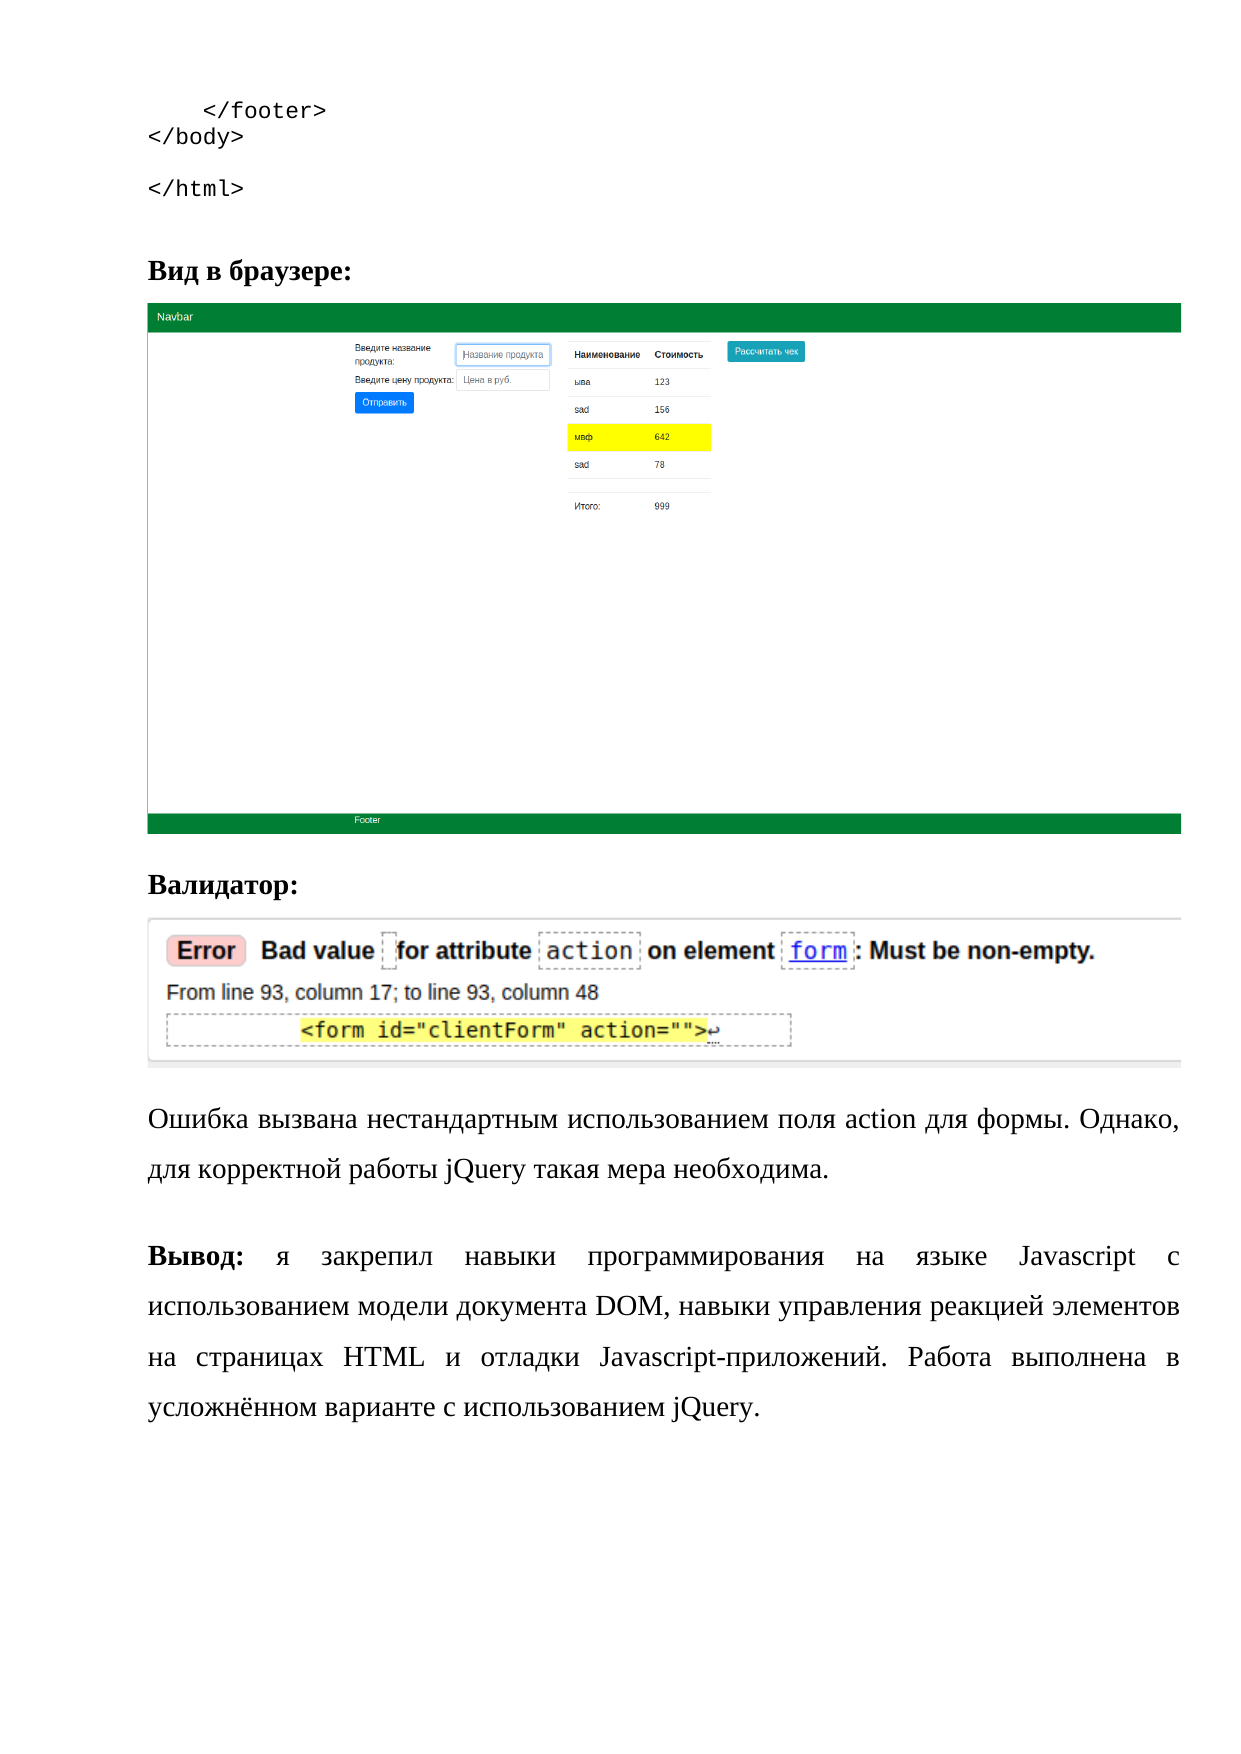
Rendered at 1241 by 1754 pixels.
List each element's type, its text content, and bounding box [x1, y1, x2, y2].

text Вид в браузере: [148, 253, 1181, 287]
text Валидатор: [148, 834, 1181, 901]
picture [147, 917, 1182, 1068]
text Ошибка вызвана нестандартным использованием поля action для формы. Однако, для корректной работы jQuery такая мера необходима. [148, 1068, 1181, 1185]
text </html> [148, 177, 1181, 203]
text </footer> [148, 99, 1181, 125]
picture [147, 303, 1182, 834]
text </body> [148, 125, 1181, 151]
text Вывод: я закрепил навыки программирования на языке Javascript с использованием модели документа DOM, навыки управления реакцией элементов на страницах HTML и отладки Javascript-приложений. Работа выполнена в усложнённом варианте с использованием jQuery. [148, 1238, 1181, 1422]
